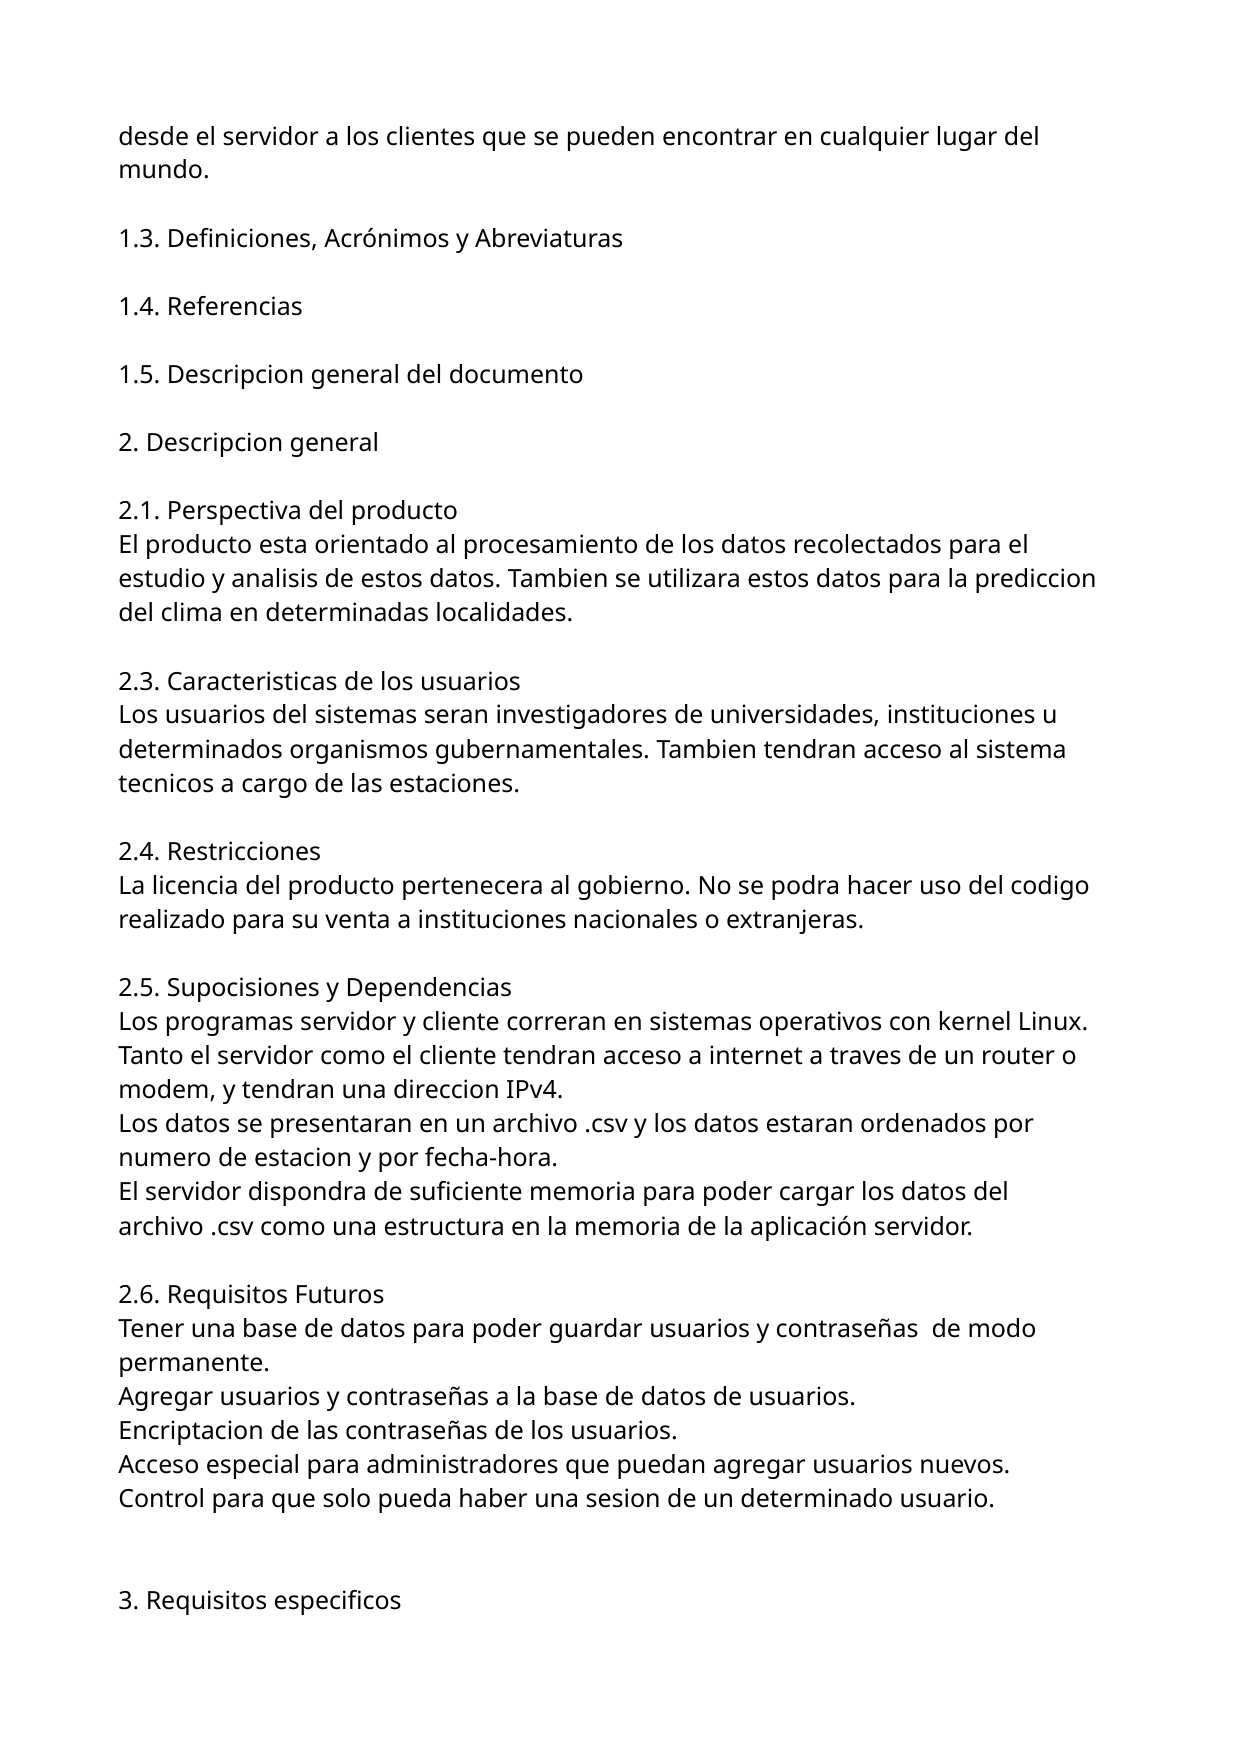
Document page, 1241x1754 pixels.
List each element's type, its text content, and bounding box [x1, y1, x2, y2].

text 2.5. Supocisiones y Dependencias [118, 970, 1122, 1004]
text Control para que solo pueda haber una sesion de un determinado usuario. [118, 1481, 1122, 1515]
text El servidor dispondra de suficiente memoria para poder cargar los datos del archivo .csv como una estructura en la memoria de la aplicación servidor. [118, 1174, 1122, 1242]
text La licencia del producto pertenecera al gobierno. No se podra hacer uso del codigo realizado para su venta a instituciones nacionales o extranjeras. [118, 867, 1122, 936]
text 1.4. Referencias [118, 288, 1122, 322]
text Encriptacion de las contraseñas de los usuarios. [118, 1412, 1122, 1447]
text Agregar usuarios y contraseñas a la base de datos de usuarios. [118, 1378, 1122, 1412]
text Tanto el servidor como el cliente tendran acceso a internet a traves de un router o modem, y tendran una direccion IPv4. [118, 1038, 1122, 1106]
text 1.3. Definiciones, Acrónimos y Abreviaturas [118, 220, 1122, 254]
text 2.4. Restricciones [118, 833, 1122, 867]
text Los programas servidor y cliente correran en sistemas operativos con kernel Linux. [118, 1004, 1122, 1038]
text Los datos se presentaran en un archivo .csv y los datos estaran ordenados por numero de estacion y por fecha-hora. [118, 1106, 1122, 1174]
text 2.3. Caracteristicas de los usuarios [118, 663, 1122, 697]
text desde el servidor a los clientes que se pueden encontrar en cualquier lugar del mundo. [118, 118, 1122, 186]
text El producto esta orientado al procesamiento de los datos recolectados para el estudio y analisis de estos datos. Tambien se utilizara estos datos para la prediccion del clima en determinadas localidades. [118, 527, 1122, 629]
text Los usuarios del sistemas seran investigadores de universidades, instituciones u determinados organismos gubernamentales. Tambien tendran acceso al sistema tecnicos a cargo de las estaciones. [118, 697, 1122, 799]
text 2.6. Requisitos Futuros [118, 1276, 1122, 1310]
text 2.1. Perspectiva del producto [118, 493, 1122, 527]
text 2. Descripcion general [118, 425, 1122, 459]
text 1.5. Descripcion general del documento [118, 357, 1122, 391]
text Acceso especial para administradores que puedan agregar usuarios nuevos. [118, 1447, 1122, 1481]
text Tener una base de datos para poder guardar usuarios y contraseñas de modo permanente. [118, 1310, 1122, 1378]
text 3. Requisitos especificos [118, 1583, 1122, 1617]
